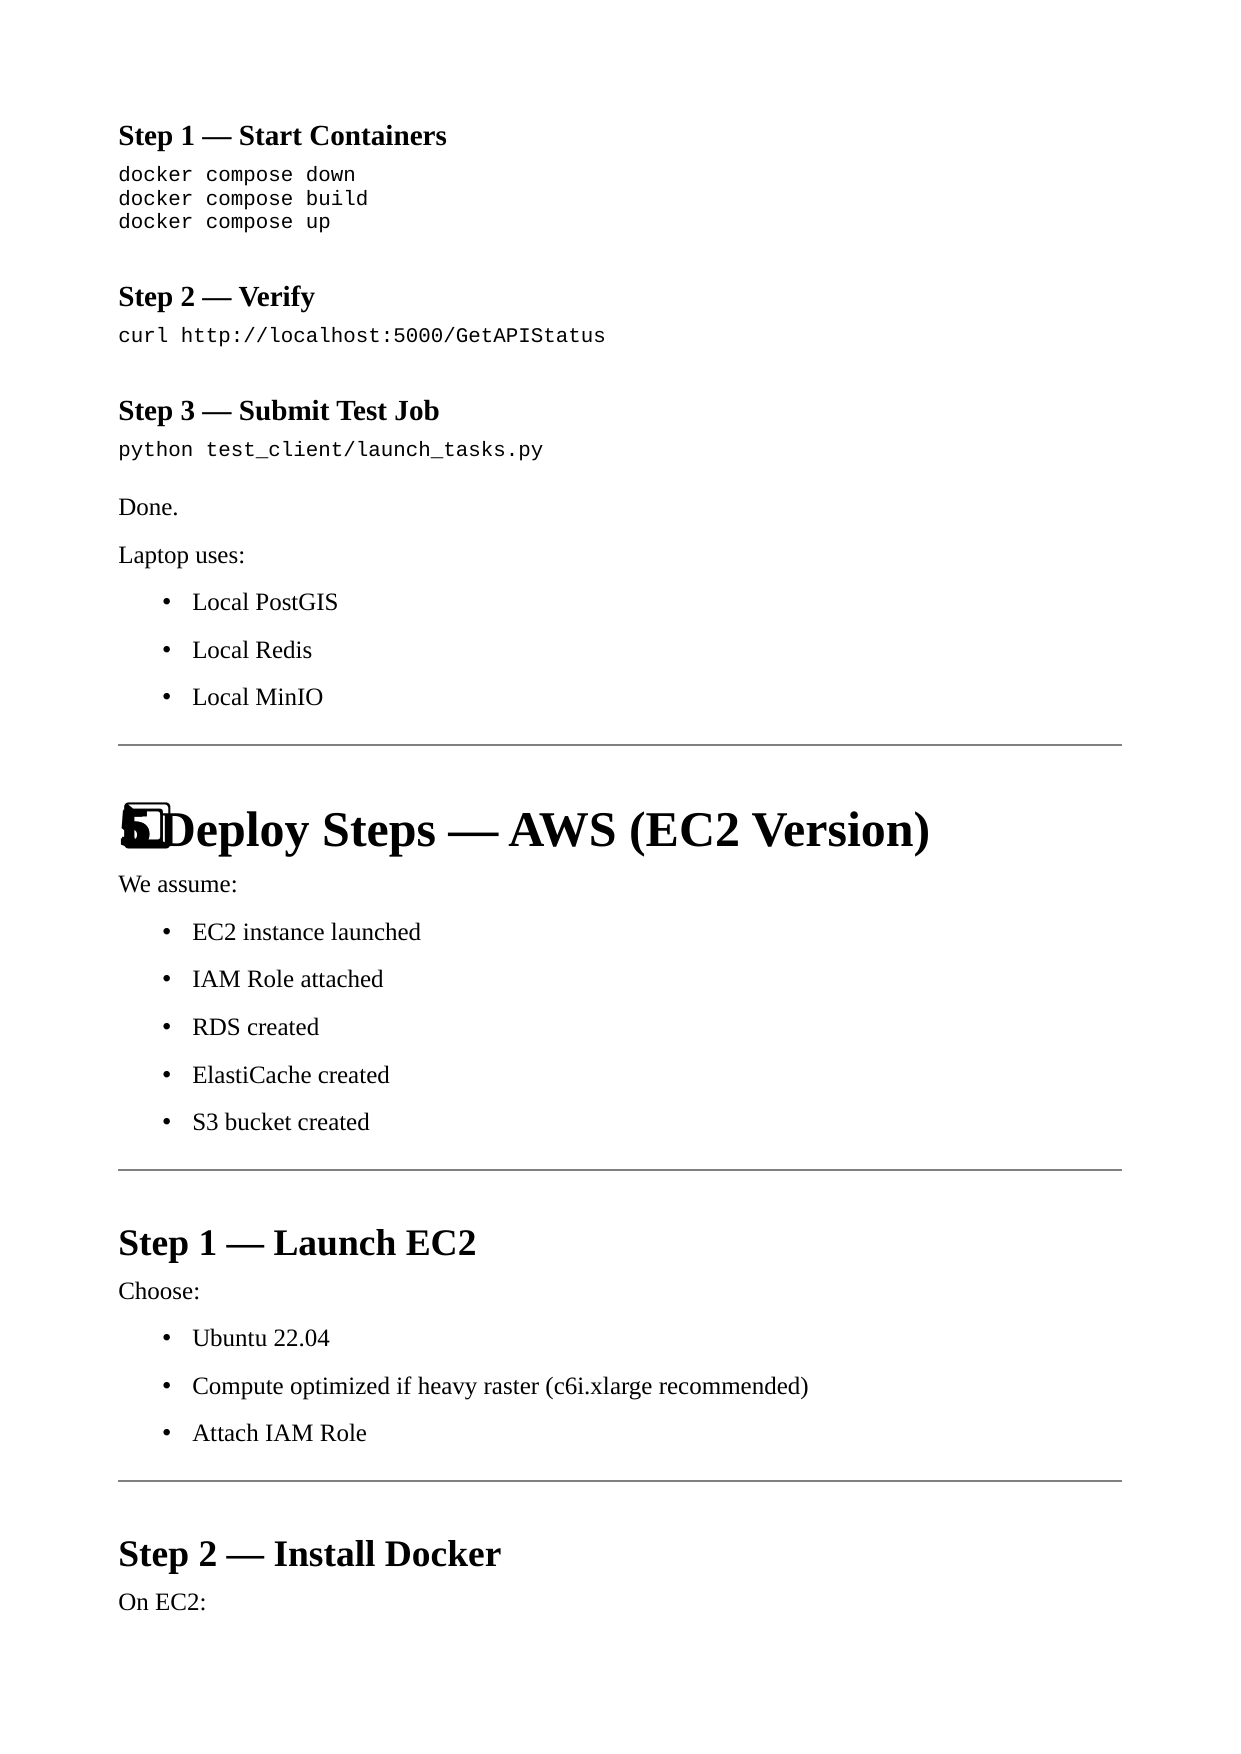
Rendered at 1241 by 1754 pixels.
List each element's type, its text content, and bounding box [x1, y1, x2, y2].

subtitle Step 3 — Submit Test Job [118, 393, 1122, 426]
text Choose: [118, 1276, 1122, 1304]
list ElastiCache created [162, 1060, 1122, 1088]
list Compute optimized if heavy raster (c6i.xlarge recommended) [162, 1371, 1122, 1400]
text On EC2: [118, 1587, 1122, 1616]
subtitle Step 1 — Launch EC2 [118, 1220, 1122, 1263]
text python test_client/launch_tasks.py [118, 439, 1122, 463]
subtitle Step 2 — Install Docker [118, 1531, 1122, 1574]
subtitle Step 1 — Start Containers [118, 118, 1122, 152]
subtitle Step 2 — Verify [118, 279, 1122, 313]
list Local PostGIS [162, 587, 1122, 616]
text Done. [118, 492, 1122, 521]
text docker compose up [118, 211, 1122, 235]
text Laptop uses: [118, 540, 1122, 568]
list RDS created [162, 1012, 1122, 1041]
list S3 bucket created [162, 1107, 1122, 1136]
text docker compose down [118, 164, 1122, 188]
list Attach IAM Role [162, 1418, 1122, 1447]
list IAM Role attached [162, 964, 1122, 993]
subtitle 5️⃣ Deploy Steps — AWS (EC2 Version) [118, 799, 1122, 857]
list Local Redis [162, 635, 1122, 664]
list Ubuntu 22.04 [162, 1323, 1122, 1352]
list Local MinIO [162, 682, 1122, 711]
list EC2 instance launched [162, 917, 1122, 946]
text We assume: [118, 869, 1122, 898]
text curl http://localhost:5000/GetAPIStatus [118, 325, 1122, 349]
text docker compose build [118, 188, 1122, 211]
